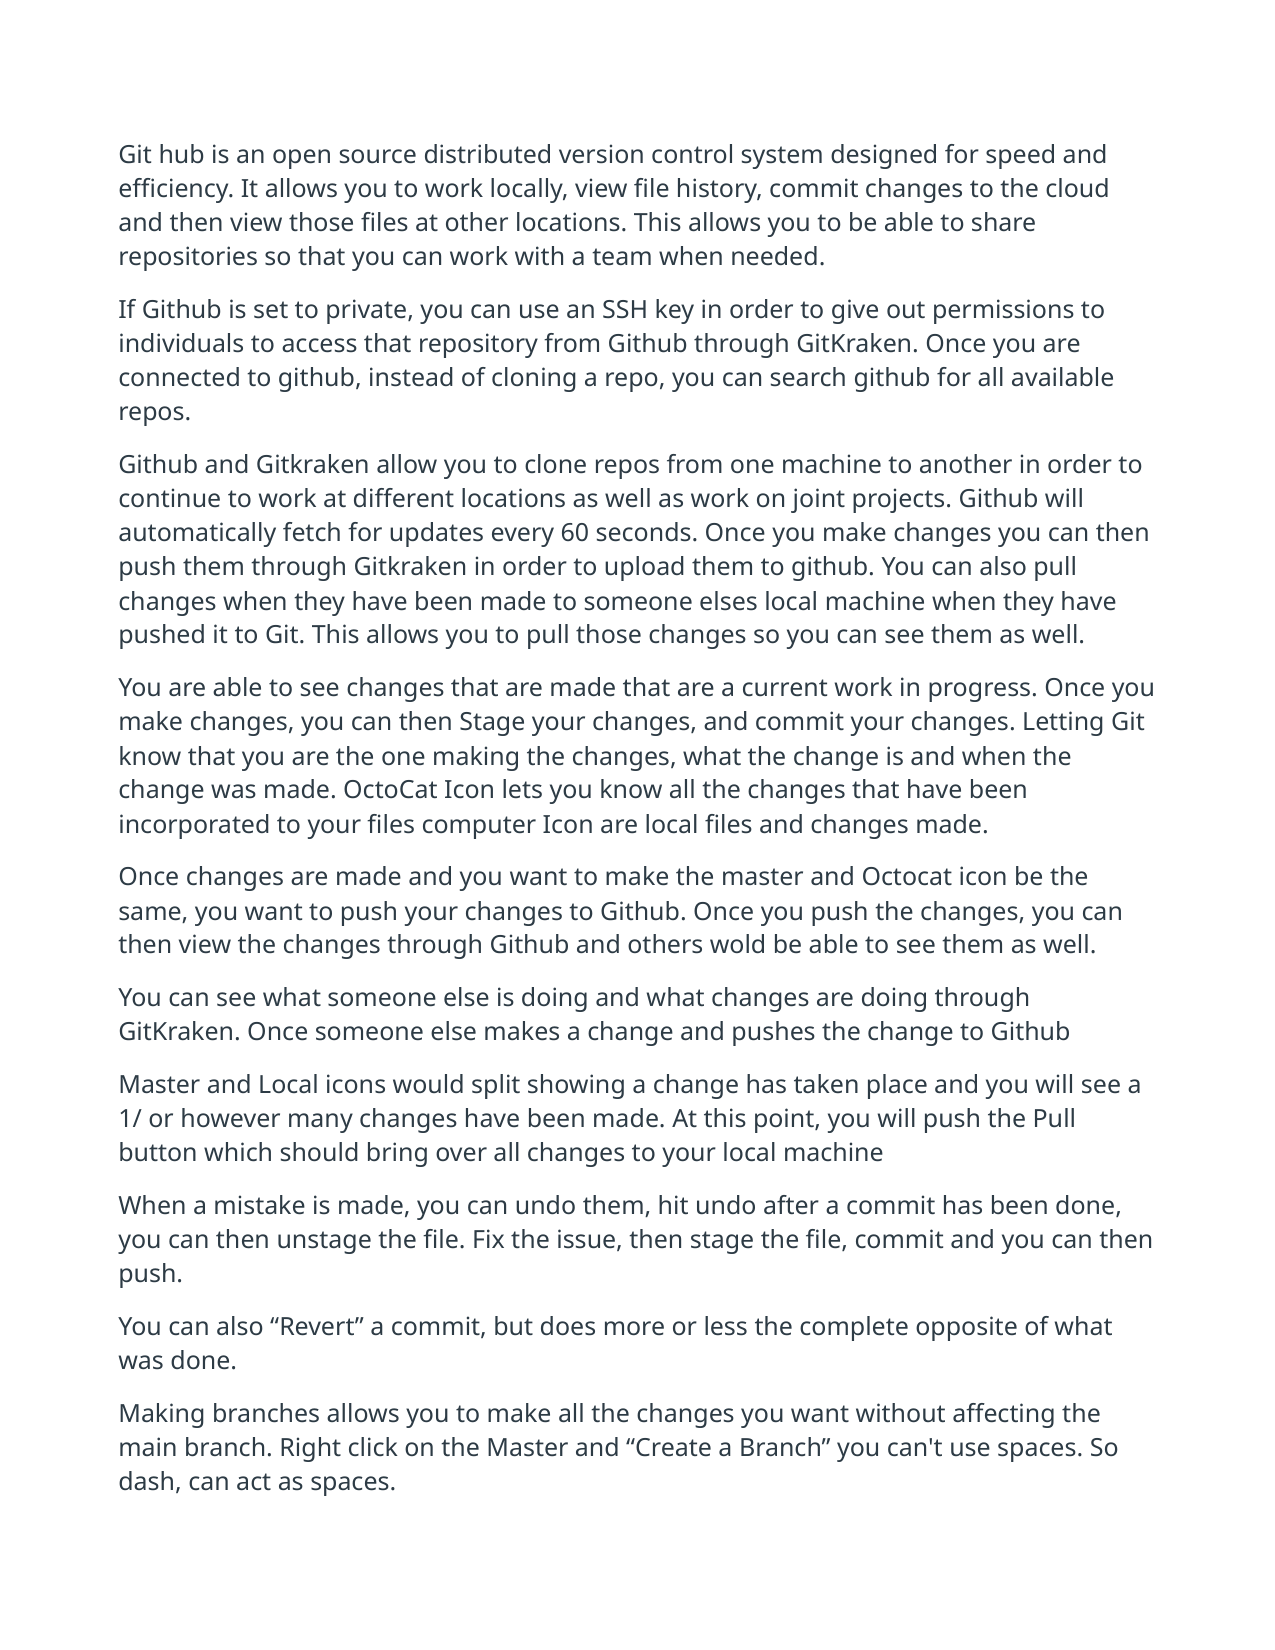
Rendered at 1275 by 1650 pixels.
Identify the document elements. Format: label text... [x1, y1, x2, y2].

text You are able to see changes that are made that are a current work in progress. Once you make changes, you can then Stage your changes, and commit your changes. Letting Git know that you are the one making the changes, what the change is and when the change was made. OctoCat Icon lets you know all the changes that have been incorporated to your files computer Icon are local files and changes made. [118, 670, 1157, 840]
text Git hub is an open source distributed version control system designed for speed and efficiency. It allows you to work locally, view file history, commit changes to the cloud and then view those files at other locations. This allows you to be able to share repositories so that you can work with a team when needed. [118, 137, 1157, 273]
text Master and Local icons would split showing a change has taken place and you will see a 1/ or however many changes have been made. At this point, you will push the Pull button which should bring over all changes to your local machine [118, 1067, 1157, 1169]
text If Github is set to private, you can use an SSH key in order to give out permissions to individuals to access that repository from Github through GitKraken. Once you are connected to github, instead of cloning a repo, you can search github for all available repos. [118, 292, 1157, 428]
text When a mistake is made, you can undo them, hit undo after a commit has been done, you can then unstage the file. Fix the issue, then stage the file, commit and you can then push. [118, 1188, 1157, 1290]
text Once changes are made and you want to make the master and Octocat icon be the same, you want to push your changes to Github. Once you push the changes, you can then view the changes through Github and others wold be able to see them as well. [118, 859, 1157, 961]
text You can also “Revert” a commit, but does more or less the complete opposite of what was done. [118, 1309, 1157, 1377]
text Github and Gitkraken allow you to clone repos from one machine to another in order to continue to work at different locations as well as work on joint projects. Github will automatically fetch for updates every 60 seconds. Once you make changes you can then push them through Gitkraken in order to upload them to github. You can also pull changes when they have been made to someone elses local machine when they have pushed it to Git. This allows you to pull those changes so you can see them as well. [118, 447, 1157, 651]
text Making branches allows you to make all the changes you want without affecting the main branch. Right click on the Master and “Create a Branch” you can't use spaces. So dash, can act as spaces. [118, 1396, 1157, 1498]
text You can see what someone else is doing and what changes are doing through GitKraken. Once someone else makes a change and pushes the change to Github [118, 980, 1157, 1048]
